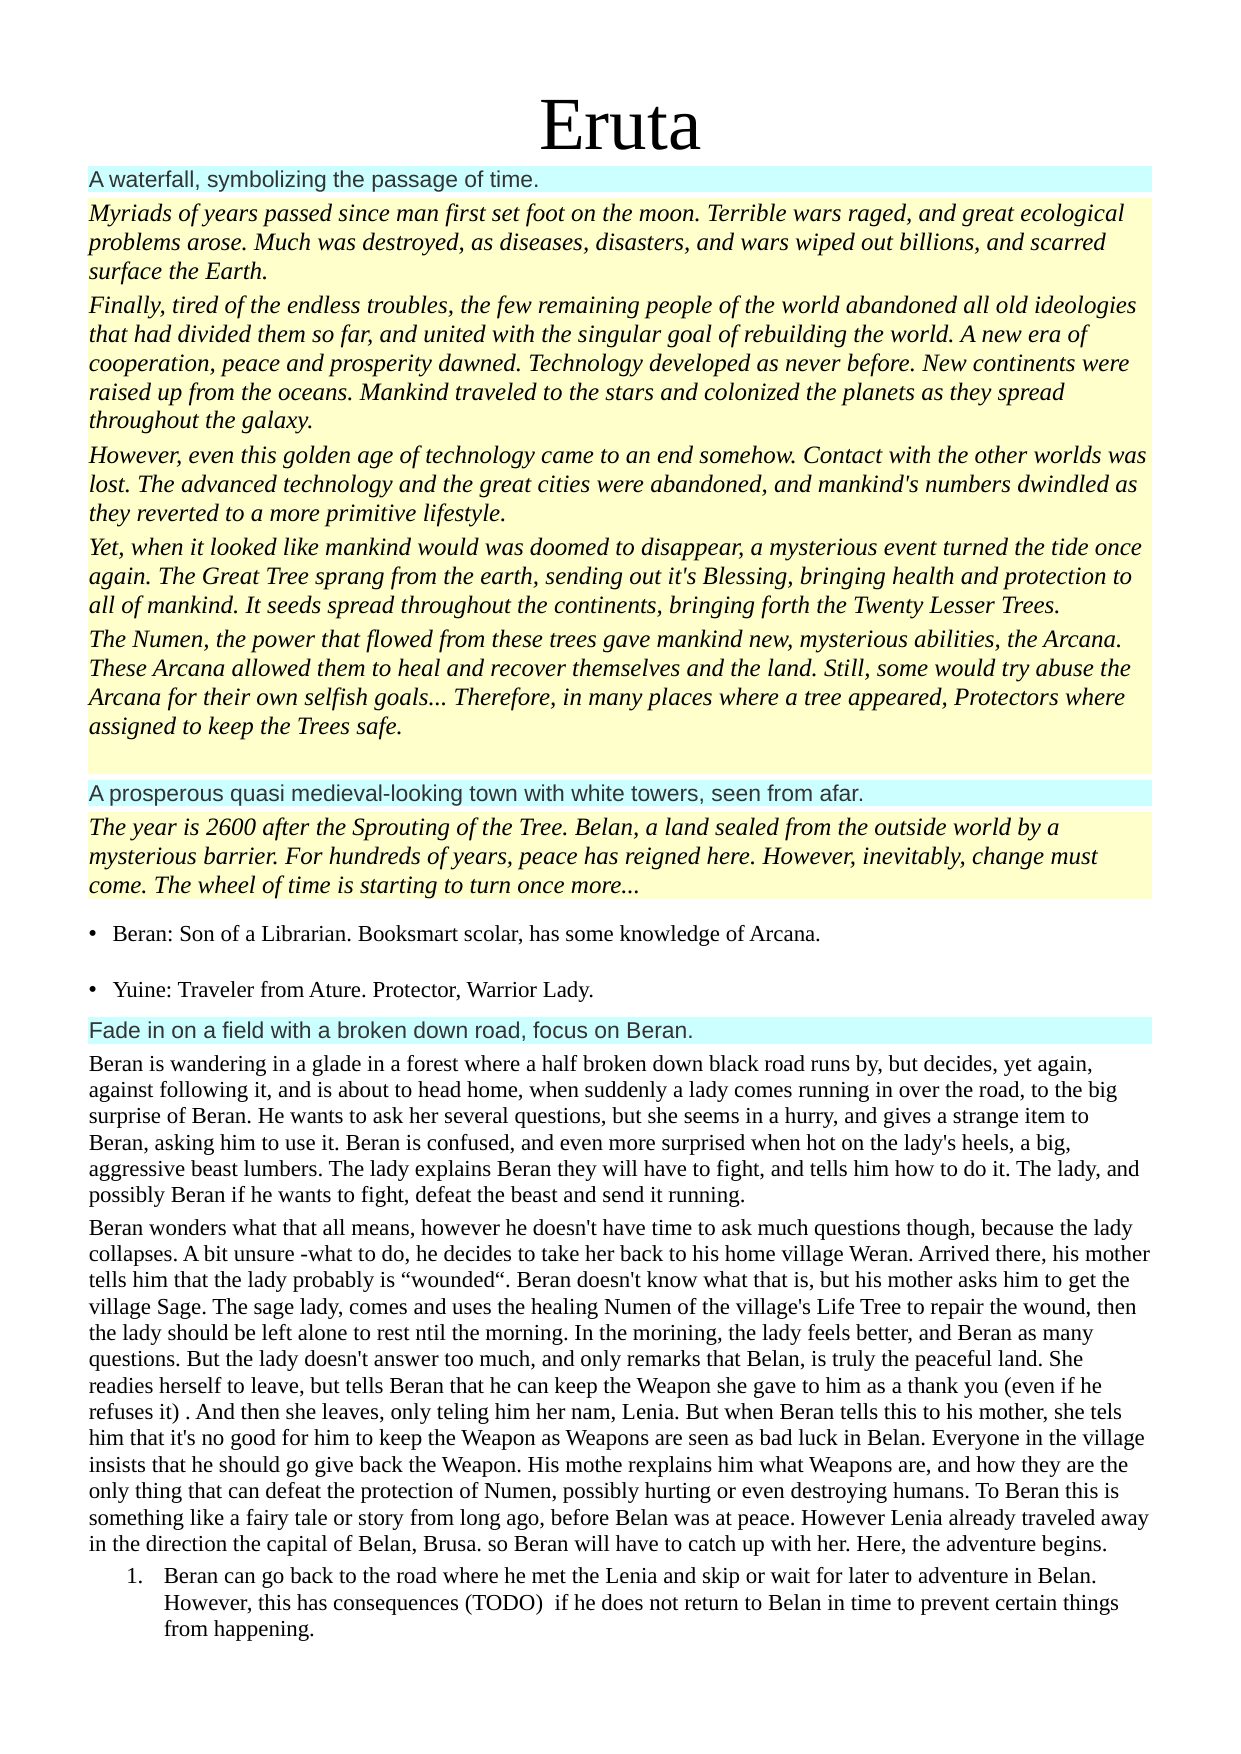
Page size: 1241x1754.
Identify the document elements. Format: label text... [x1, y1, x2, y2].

text However, even this golden age of technology came to an end somehow. Contact with the other worlds was lost. The advanced technology and the great cities were abandoned, and mankind's numbers dwindled as they reverted to a more primitive lifestyle. [88, 440, 1152, 526]
subtitle Eruta [88, 80, 1152, 166]
text Beran wonders what that all means, however he doesn't have time to ask much questions though, because the lady collapses. A bit unsure -what to do, he decides to take her back to his home village Weran. Arrived there, his mother tells him that the lady probably is “wounded“. Beran doesn't know what that is, but his mother asks him to get the village Sage. The sage lady, comes and uses the healing Numen of the village's Life Tree to repair the wound, then the lady should be left alone to rest ntil the morning. In the morining, the lady feels better, and Beran as many questions. But the lady doesn't answer too much, and only remarks that Belan, is truly the peaceful land. She readies herself to leave, but tells Beran that he can keep the Weapon she gave to him as a thank you (even if he refuses it) . And then she leaves, only teling him her nam, Lenia. But when Beran tells this to his mother, she tels him that it's no good for him to keep the Weapon as Weapons are seen as bad luck in Belan. Everyone in the village insists that he should go give back the Weapon. His mothe rexplains him what Weapons are, and how they are the only thing that can defeat the protection of Numen, possibly hurting or even destroying humans. To Beran this is something like a fairy tale or story from long ago, before Belan was at peace. However Lenia already traveled away in the direction the capital of Belan, Brusa. so Beran will have to catch up with her. Here, the adventure begins. [88, 1214, 1152, 1556]
text Myriads of years passed since man first set foot on the moon. Terrible wars raged, and great ecological problems arose. Much was destroyed, as diseases, disasters, and wars wiped out billions, and scarred surface the Earth. [88, 198, 1152, 284]
text Yet, when it looked like mankind would was doomed to disappear, a mysterious event turned the tide once again. The Great Tree sprang from the earth, sending out it's Blessing, bringing health and protection to all of mankind. It seeds spread throughout the continents, bringing forth the Twenty Lesser Trees. [88, 532, 1152, 618]
text The Numen, the power that flowed from these trees gave mankind new, mysterious abilities, the Arcana. These Arcana allowed them to heal and recover themselves and the land. Still, some would try abuse the Arcana for their own selfish goals... Therefore, in many places where a tree appeared, Protectors where assigned to keep the Trees safe. [88, 624, 1152, 739]
text A waterfall, symbolizing the passage of time. [88, 166, 1152, 192]
text A prosperous quasi medieval-looking town with white towers, seen from afar. [88, 780, 1152, 806]
text Fade in on a field with a broken down road, focus on Beran. [88, 1017, 1152, 1044]
list Yuine: Traveler from Ature. Protector, Warrior Lady. [88, 976, 1152, 1002]
text Beran is wandering in a glade in a forest where a half broken down black road runs by, but decides, yet again, against following it, and is about to head home, when suddenly a lady comes running in over the road, to the big surprise of Beran. He wants to ask her several questions, but she seems in a hurry, and gives a strange item to Beran, asking him to use it. Beran is confused, and even more surprised when hot on the lady's heels, a big, aggressive beast lumbers. The lady explains Beran they will have to fight, and tells him how to do it. The lady, and possibly Beran if he wants to fight, defeat the beast and send it running. [88, 1049, 1152, 1208]
list Beran: Son of a Librarian. Booksmart scolar, has some knowledge of Arcana. [88, 919, 1152, 946]
text Finally, tired of the endless troubles, the few remaining people of the world abandoned all old ideologies that had divided them so far, and united with the singular goal of rebuilding the world. A new era of cooperation, peace and prosperity dawned. Technology developed as never before. New continents were raised up from the oceans. Mankind traveled to the stars and colonized the planets as they spread throughout the galaxy. [88, 290, 1152, 434]
text The year is 2600 after the Sprouting of the Tree. Belan, a land sealed from the outside world by a mysterious barrier. For hundreds of years, peace has reigned here. However, inevitably, change must come. The wheel of time is starting to turn once more... [88, 812, 1152, 899]
list Beran can go back to the road where he met the Lenia and skip or wait for later to adventure in Belan. However, this has consequences (TODO) if he does not return to Belan in time to prevent certain things from happening. [126, 1562, 1152, 1641]
